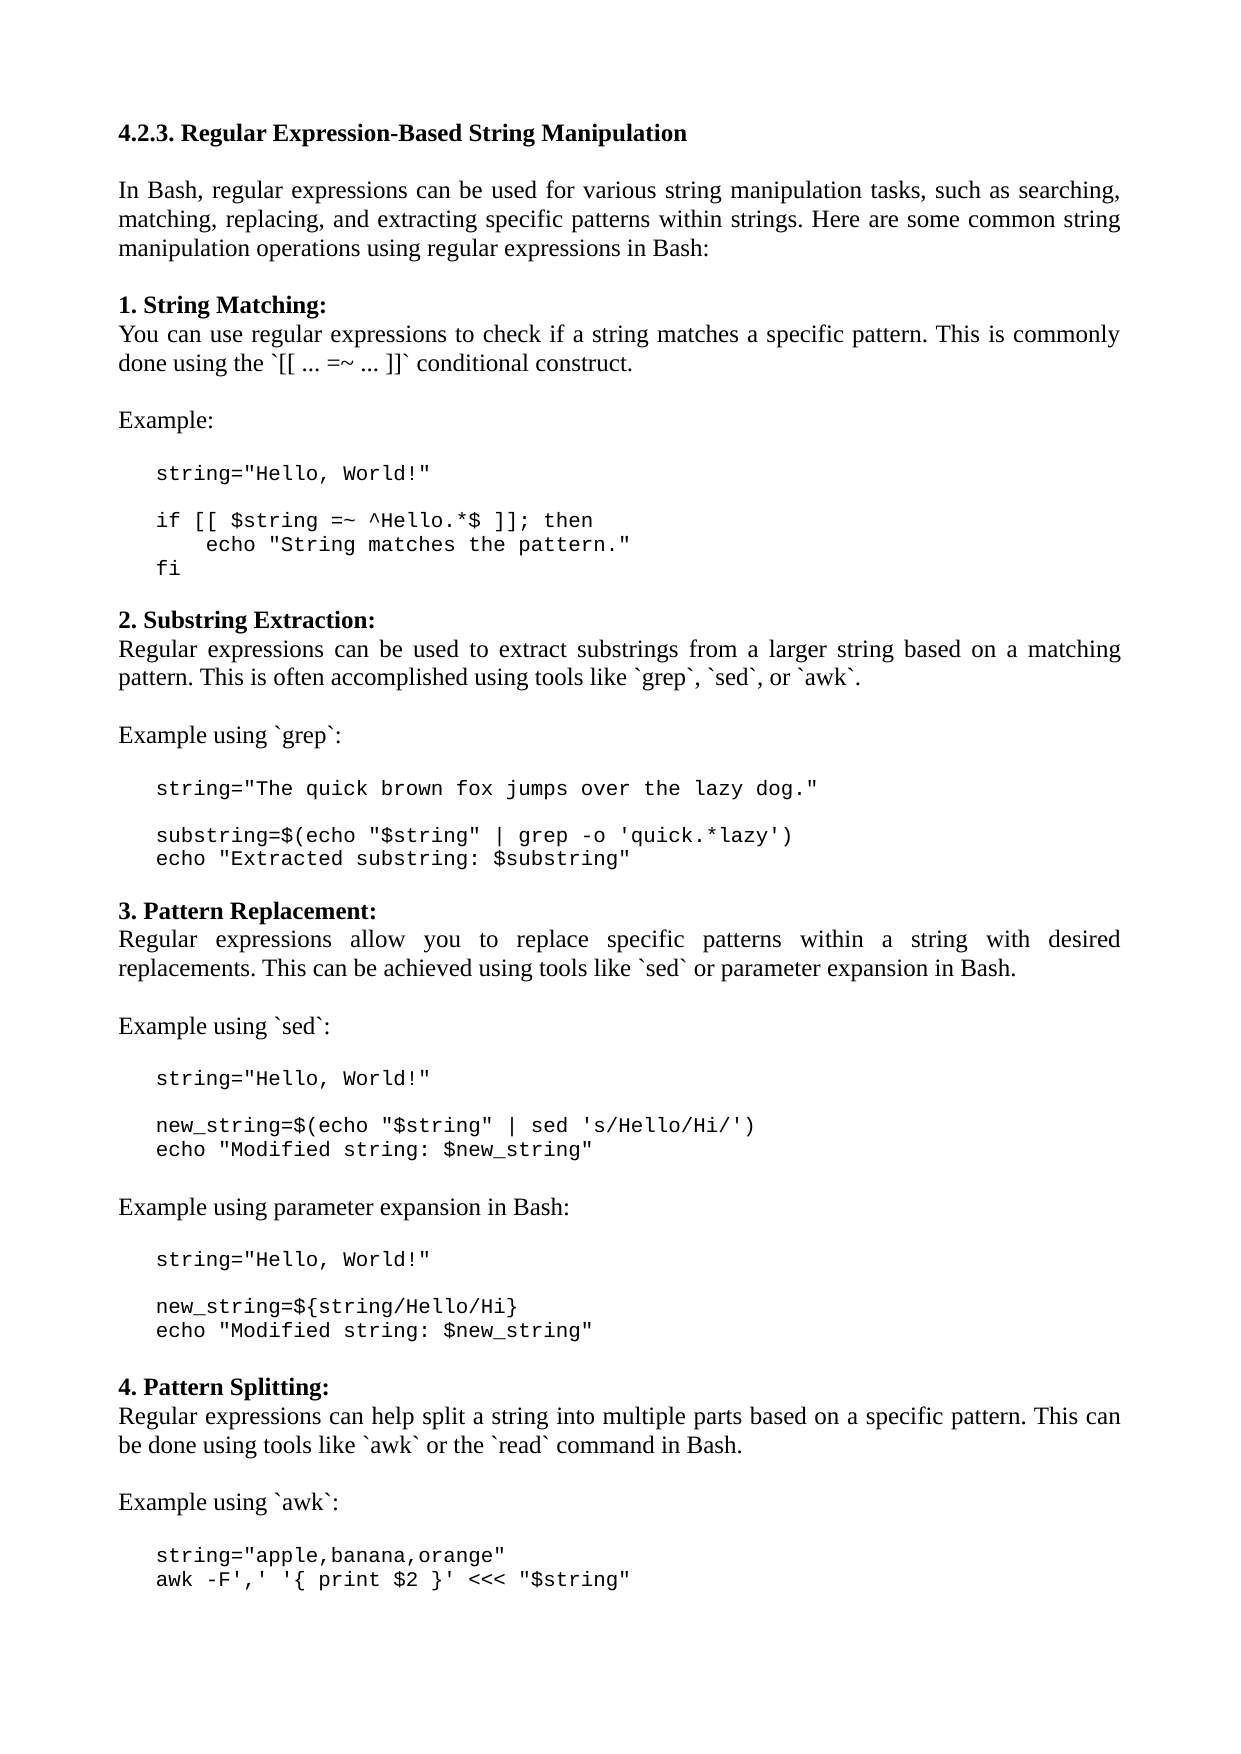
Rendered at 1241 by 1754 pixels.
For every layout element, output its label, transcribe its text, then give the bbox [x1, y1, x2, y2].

text string="Hello, World!" [118, 1249, 1122, 1273]
text new_string=$(echo "$string" | sed 's/Hello/Hi/') [118, 1116, 1122, 1139]
text echo "Modified string: $new_string" [118, 1139, 1122, 1163]
text substring=$(echo "$string" | grep -o 'quick.*lazy') [118, 825, 1122, 848]
text string="The quick brown fox jumps over the lazy dog." [118, 777, 1122, 801]
text 3. Pattern Replacement: [118, 896, 1122, 924]
text Example using parameter expansion in Bash: [118, 1192, 1122, 1220]
text Regular expressions can be used to extract substrings from a larger string based on a matching pattern. This is often accomplished using tools like `grep`, `sed`, or `awk`. [118, 634, 1122, 691]
text Regular expressions allow you to replace specific patterns within a string with desired replacements. This can be achieved using tools like `sed` or parameter expansion in Bash. [118, 924, 1122, 982]
text awk -F',' '{ print $2 }' <<< "$string" [118, 1568, 1122, 1592]
text string="Hello, World!" [118, 1068, 1122, 1092]
text new_string=${string/Hello/Hi} [118, 1296, 1122, 1320]
text if [[ $string =~ ^Hello.*$ ]]; then [118, 510, 1122, 534]
text string="Hello, World!" [118, 463, 1122, 487]
text echo "Modified string: $new_string" [118, 1320, 1122, 1344]
text Example: [118, 406, 1122, 434]
text echo "Extracted substring: $substring" [118, 848, 1122, 872]
text You can use regular expressions to check if a string matches a specific pattern. This is commonly done using the `[[ ... =~ ... ]]` conditional construct. [118, 319, 1122, 377]
text Example using `sed`: [118, 1011, 1122, 1039]
text echo "String matches the pattern." [118, 534, 1122, 558]
text 1. String Matching: [118, 291, 1122, 319]
text Example using `grep`: [118, 720, 1122, 749]
text Regular expressions can help split a string into multiple parts based on a specific pattern. This can be done using tools like `awk` or the `read` command in Bash. [118, 1401, 1122, 1459]
text In Bash, regular expressions can be used for various string manipulation tasks, such as searching, matching, replacing, and extracting specific patterns within strings. Here are some common string manipulation operations using regular expressions in Bash: [118, 176, 1122, 262]
text Example using `awk`: [118, 1487, 1122, 1516]
text string="apple,banana,orange" [118, 1545, 1122, 1568]
text 2. Substring Extraction: [118, 605, 1122, 634]
text fi [118, 558, 1122, 581]
text 4.2.3. Regular Expression-Based String Manipulation [118, 118, 1122, 147]
text 4. Pattern Splitting: [118, 1372, 1122, 1401]
